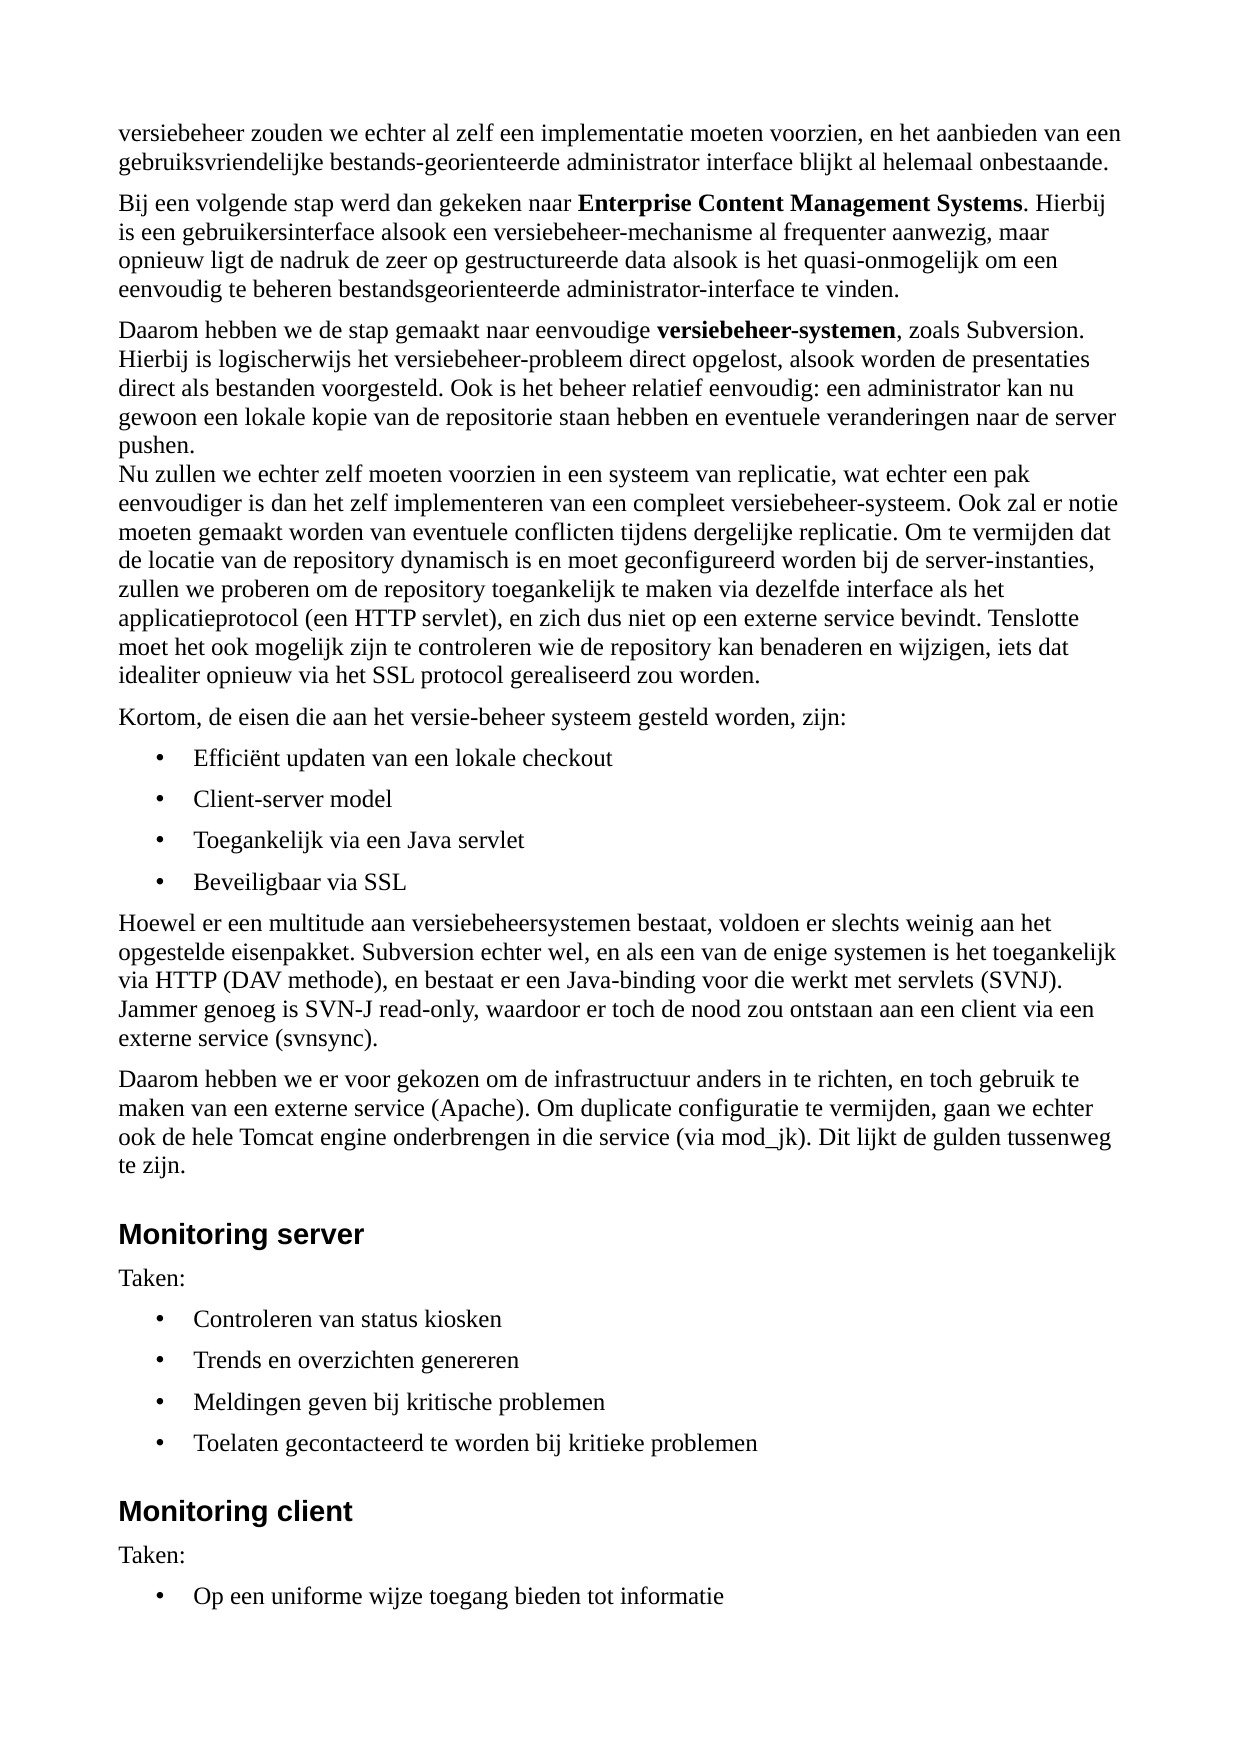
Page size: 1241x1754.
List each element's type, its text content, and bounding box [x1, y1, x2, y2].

subtitle Monitoring server [118, 1217, 1122, 1250]
list Meldingen geven bij kritische problemen [156, 1387, 1122, 1415]
list Toelaten gecontacteerd te worden bij kritieke problemen [156, 1428, 1122, 1457]
text Kortom, de eisen die aan het versie-beheer systeem gesteld worden, zijn: [118, 702, 1122, 731]
text Taken: [118, 1540, 1122, 1569]
list Efficiënt updaten van een lokale checkout [156, 743, 1122, 772]
text Daarom hebben we de stap gemaakt naar eenvoudige versiebeheer-systemen, zoals Subversion. Hierbij is logischerwijs het versiebeheer-probleem direct opgelost, alsook worden de presentaties direct als bestanden voorgesteld. Ook is het beheer relatief eenvoudig: een administrator kan nu gewoon een lokale kopie van de repositorie staan hebben en eventuele veranderingen naar de server pushen. Nu zullen we echter zelf moeten voorzien in een systeem van replicatie, wat echter een pak eenvoudiger is dan het zelf implementeren van een compleet versiebeheer-systeem. Ook zal er notie moeten gemaakt worden van eventuele conflicten tijdens dergelijke replicatie. Om te vermijden dat de locatie van de repository dynamisch is en moet geconfigureerd worden bij de server-instanties, zullen we proberen om de repository toegankelijk te maken via dezelfde interface als het applicatieprotocol (een HTTP servlet), en zich dus niet op een externe service bevindt. Tenslotte moet het ook mogelijk zijn te controleren wie de repository kan benaderen en wijzigen, iets dat idealiter opnieuw via het SSL protocol gerealiseerd zou worden. [118, 316, 1122, 689]
text versiebeheer zouden we echter al zelf een implementatie moeten voorzien, en het aanbieden van een gebruiksvriendelijke bestands-georienteerde administrator interface blijkt al helemaal onbestaande. [118, 118, 1122, 176]
subtitle Monitoring client [118, 1494, 1122, 1528]
list Trends en overzichten genereren [156, 1345, 1122, 1374]
list Beveiligbaar via SSL [156, 867, 1122, 896]
list Op een uniforme wijze toegang bieden tot informatie [156, 1581, 1122, 1610]
text Taken: [118, 1263, 1122, 1292]
list Toegankelijk via een Java servlet [156, 826, 1122, 854]
text Bij een volgende stap werd dan gekeken naar Enterprise Content Management Systems. Hierbij is een gebruikersinterface alsook een versiebeheer-mechanisme al frequenter aanwezig, maar opnieuw ligt de nadruk de zeer op gestructureerde data alsook is het quasi-onmogelijk om een eenvoudig te beheren bestandsgeorienteerde administrator-interface te vinden. [118, 188, 1122, 303]
text Daarom hebben we er voor gekozen om de infrastructuur anders in te richten, en toch gebruik te maken van een externe service (Apache). Om duplicate configuratie te vermijden, gaan we echter ook de hele Tomcat engine onderbrengen in die service (via mod_jk). Dit lijkt de gulden tussenweg te zijn. [118, 1064, 1122, 1179]
text Hoewel er een multitude aan versiebeheersystemen bestaat, voldoen er slechts weinig aan het opgestelde eisenpakket. Subversion echter wel, en als een van de enige systemen is het toegankelijk via HTTP (DAV methode), en bestaat er een Java-binding voor die werkt met servlets (SVNJ). Jammer genoeg is SVN-J read-only, waardoor er toch de nood zou ontstaan aan een client via een externe service (svnsync). [118, 908, 1122, 1052]
list Controleren van status kiosken [156, 1304, 1122, 1333]
list Client-server model [156, 784, 1122, 813]
